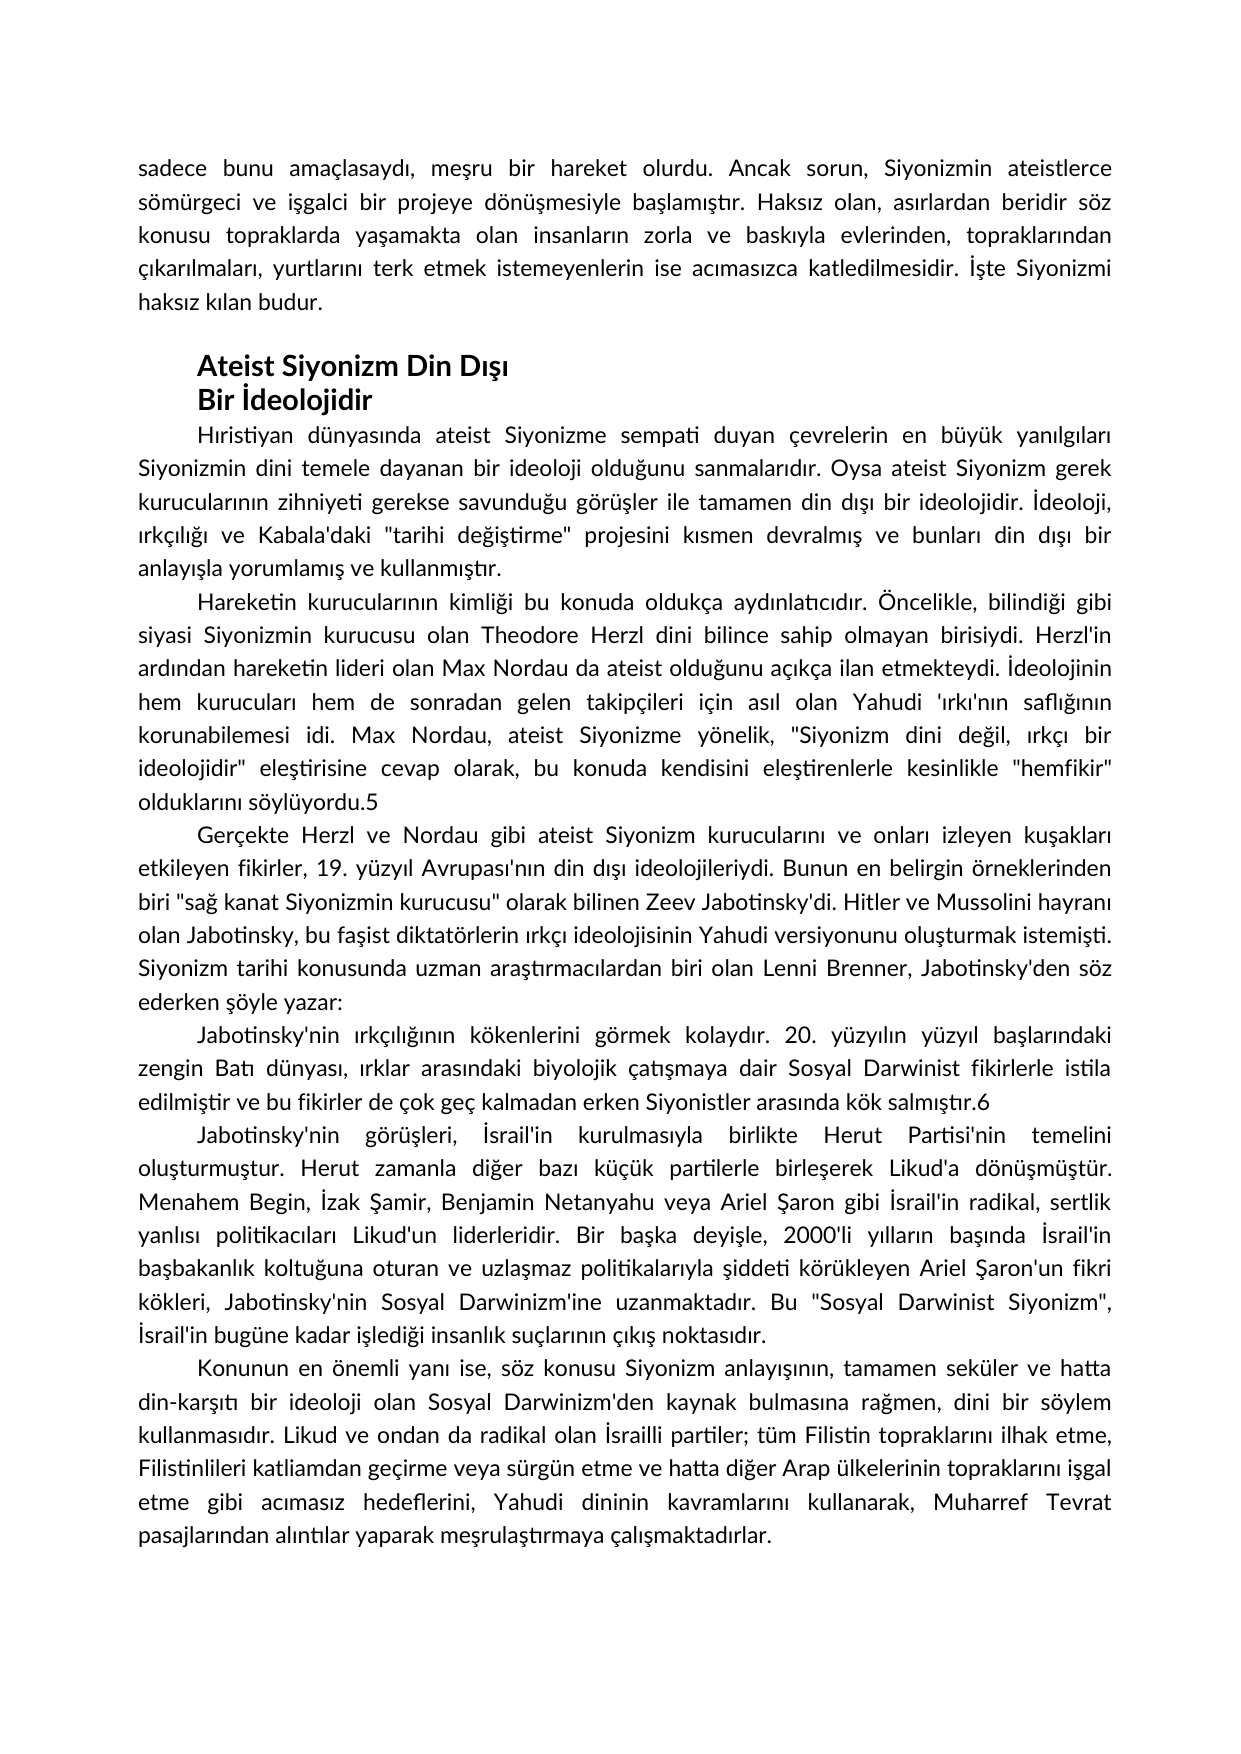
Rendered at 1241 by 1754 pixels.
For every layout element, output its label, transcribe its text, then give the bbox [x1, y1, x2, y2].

text Hareketin kurucularının kimliği bu konuda oldukça aydınlatıcıdır. Öncelikle, bilindiği gibi siyasi Siyonizmin kurucusu olan Theodore Herzl dini bilince sahip olmayan birisiydi. Herzl'in ardından hareketin lideri olan Max Nordau da ateist olduğunu açıkça ilan etmekteydi. İdeolojinin hem kurucuları hem de sonradan gelen takipçileri için asıl olan Yahudi 'ırkı'nın saflığının korunabilemesi idi. Max Nordau, ateist Siyonizme yönelik, "Siyonizm dini değil, ırkçı bir ideolojidir" eleştirisine cevap olarak, bu konuda kendisini eleştirenlerle kesinlikle "hemfikir" olduklarını söylüyordu.5 [138, 583, 1113, 817]
text Gerçekte Herzl ve Nordau gibi ateist Siyonizm kurucularını ve onları izleyen kuşakları etkileyen fikirler, 19. yüzyıl Avrupası'nın din dışı ideolojileriydi. Bunun en belirgin örneklerinden biri "sağ kanat Siyonizmin kurucusu" olarak bilinen Zeev Jabotinsky'di. Hitler ve Mussolini hayranı olan Jabotinsky, bu faşist diktatörlerin ırkçı ideolojisinin Yahudi versiyonunu oluşturmak istemişti. Siyonizm tarihi konusunda uzman araştırmacılardan biri olan Lenni Brenner, Jabotinsky'den söz ederken şöyle yazar: [138, 817, 1113, 1017]
text Ateist Siyonizm Din Dışı [138, 350, 1113, 383]
text Hıristiyan dünyasında ateist Siyonizme sempati duyan çevrelerin en büyük yanılgıları Siyonizmin dini temele dayanan bir ideoloji olduğunu sanmalarıdır. Oysa ateist Siyonizm gerek kurucularının zihniyeti gerekse savunduğu görüşler ile tamamen din dışı bir ideolojidir. İdeoloji, ırkçılığı ve Kabala'daki "tarihi değiştirme" projesini kısmen devralmış ve bunları din dışı bir anlayışla yorumlamış ve kullanmıştır. [138, 417, 1113, 583]
text Jabotinsky'nin ırkçılığının kökenlerini görmek kolaydır. 20. yüzyılın yüzyıl başlarındaki zengin Batı dünyası, ırklar arasındaki biyolojik çatışmaya dair Sosyal Darwinist fikirlerle istila edilmiştir ve bu fikirler de çok geç kalmadan erken Siyonistler arasında kök salmıştır.6 [138, 1017, 1113, 1117]
text sadece bunu amaçlasaydı, meşru bir hareket olurdu. Ancak sorun, Siyonizmin ateistlerce sömürgeci ve işgalci bir projeye dönüşmesiyle başlamıştır. Haksız olan, asırlardan beridir söz konusu topraklarda yaşamakta olan insanların zorla ve baskıyla evlerinden, topraklarından çıkarılmaları, yurtlarını terk etmek istemeyenlerin ise acımasızca katledilmesidir. İşte Siyonizmi haksız kılan budur. [138, 150, 1113, 317]
text Konunun en önemli yanı ise, söz konusu Siyonizm anlayışının, tamamen seküler ve hatta din-karşıtı bir ideoloji olan Sosyal Darwinizm'den kaynak bulmasına rağmen, dini bir söylem kullanmasıdır. Likud ve ondan da radikal olan İsrailli partiler; tüm Filistin topraklarını ilhak etme, Filistinlileri katliamdan geçirme veya sürgün etme ve hatta diğer Arap ülkelerinin topraklarını işgal etme gibi acımasız hedeflerini, Yahudi dininin kavramlarını kullanarak, Muharref Tevrat pasajlarından alıntılar yaparak meşrulaştırmaya çalışmaktadırlar. [138, 1350, 1113, 1550]
text Jabotinsky'nin görüşleri, İsrail'in kurulmasıyla birlikte Herut Partisi'nin temelini oluşturmuştur. Herut zamanla diğer bazı küçük partilerle birleşerek Likud'a dönüşmüştür. Menahem Begin, İzak Şamir, Benjamin Netanyahu veya Ariel Şaron gibi İsrail'in radikal, sertlik yanlısı politikacıları Likud'un liderleridir. Bir başka deyişle, 2000'li yılların başında İsrail'in başbakanlık koltuğuna oturan ve uzlaşmaz politikalarıyla şiddeti körükleyen Ariel Şaron'un fikri kökleri, Jabotinsky'nin Sosyal Darwinizm'ine uzanmaktadır. Bu "Sosyal Darwinist Siyonizm", İsrail'in bugüne kadar işlediği insanlık suçlarının çıkış noktasıdır. [138, 1117, 1113, 1350]
text Bir İdeolojidir [138, 383, 1113, 417]
